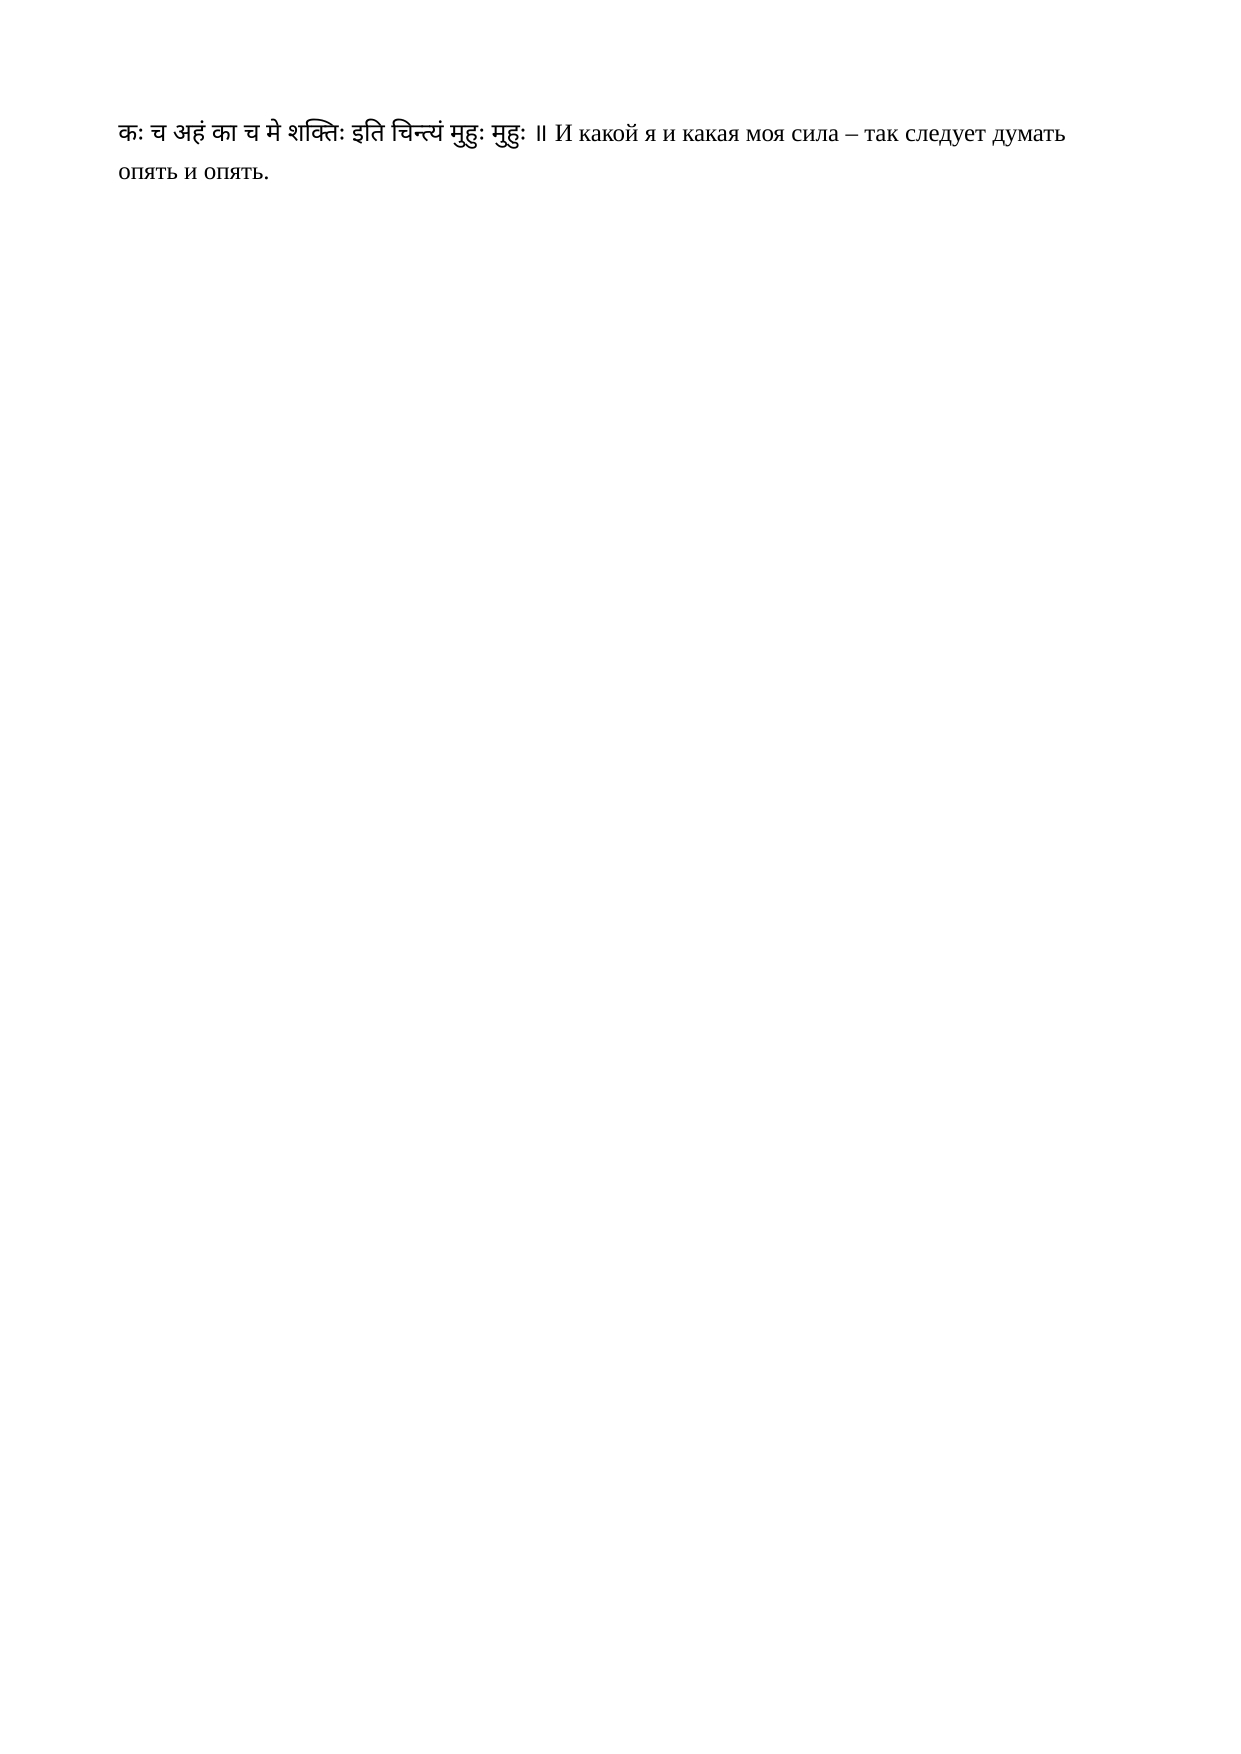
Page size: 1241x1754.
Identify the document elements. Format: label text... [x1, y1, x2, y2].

text कः च अहं का च मे शक्तिः इति चिन्त्यं मुहुः मुहुः ॥ И какой я и какая моя сила – так следует думать опять и опять. [118, 118, 1122, 185]
